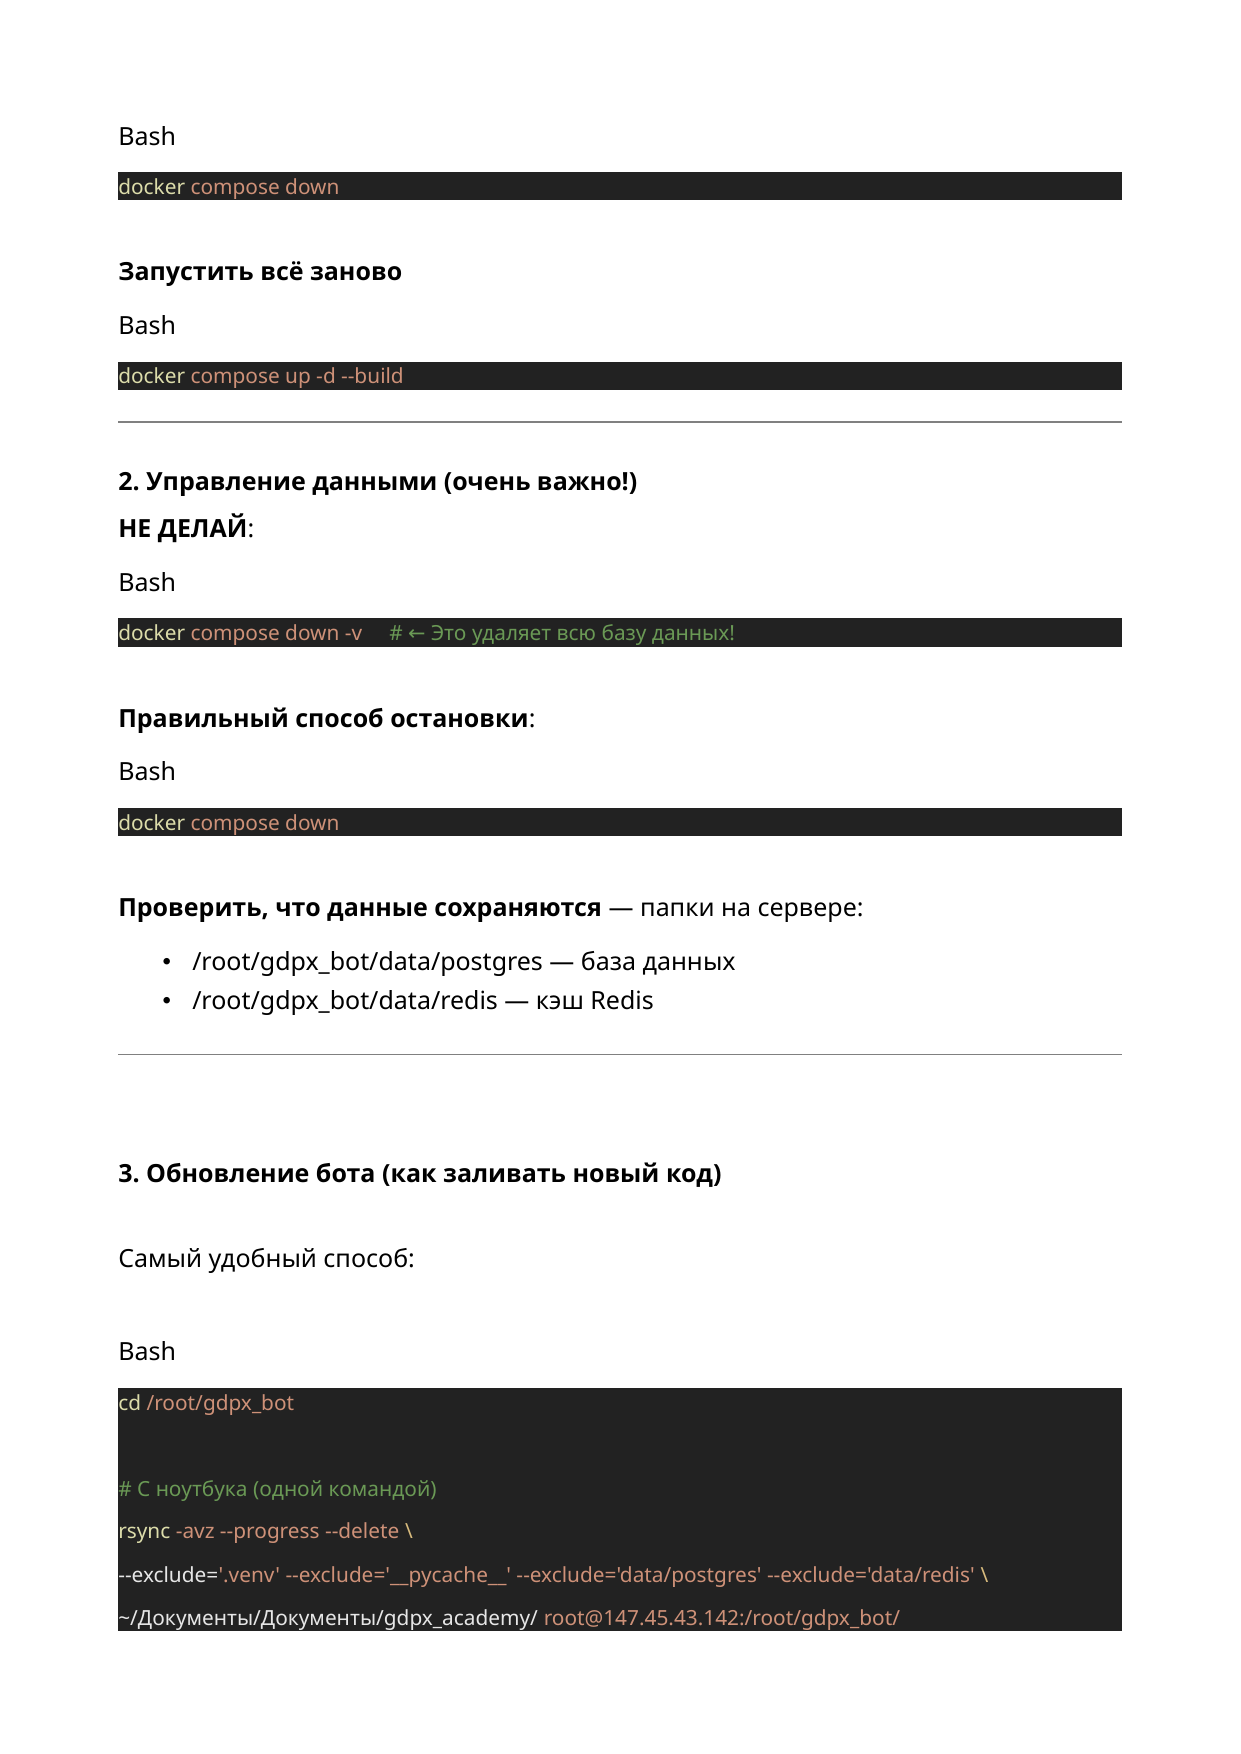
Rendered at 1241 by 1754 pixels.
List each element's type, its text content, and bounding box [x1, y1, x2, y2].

text Самый удобный способ: [118, 1202, 1122, 1275]
text ~/Документы/Документы/gdpx_academy/ root@147.45.43.142:/root/gdpx_bot/ [118, 1603, 1122, 1631]
text docker compose down [118, 808, 1122, 836]
text Проверить, что данные сохраняются — папки на сервере: [118, 851, 1122, 924]
text Bash [118, 754, 1122, 788]
list /root/gdpx_bot/data/redis — кэш Redis [162, 983, 1122, 1017]
text НЕ ДЕЛАЙ: [118, 511, 1122, 545]
text Bash [118, 118, 1122, 152]
text docker compose down -v # ← Это удаляет всю базу данных! [118, 618, 1122, 647]
text cd /root/gdpx_bot [118, 1388, 1122, 1416]
text rsync -avz --progress --delete \ [118, 1517, 1122, 1545]
text Bash [118, 308, 1122, 342]
text Правильный способ остановки: [118, 661, 1122, 734]
text # С ноутбука (одной командой) [118, 1474, 1122, 1502]
subtitle 2. Управление данными (очень важно!) [118, 464, 1122, 498]
text docker compose down [118, 172, 1122, 200]
text Запустить всё заново [118, 215, 1122, 288]
text docker compose up -d --build [118, 362, 1122, 390]
list /root/gdpx_bot/data/postgres — база данных [162, 944, 1122, 978]
text Bash [118, 1295, 1122, 1368]
text Bash [118, 564, 1122, 598]
text --exclude='.venv' --exclude='__pycache__' --exclude='data/postgres' --exclude='data/redis' \ [118, 1560, 1122, 1588]
subtitle 3. Обновление бота (как заливать новый код) [118, 1155, 1122, 1189]
